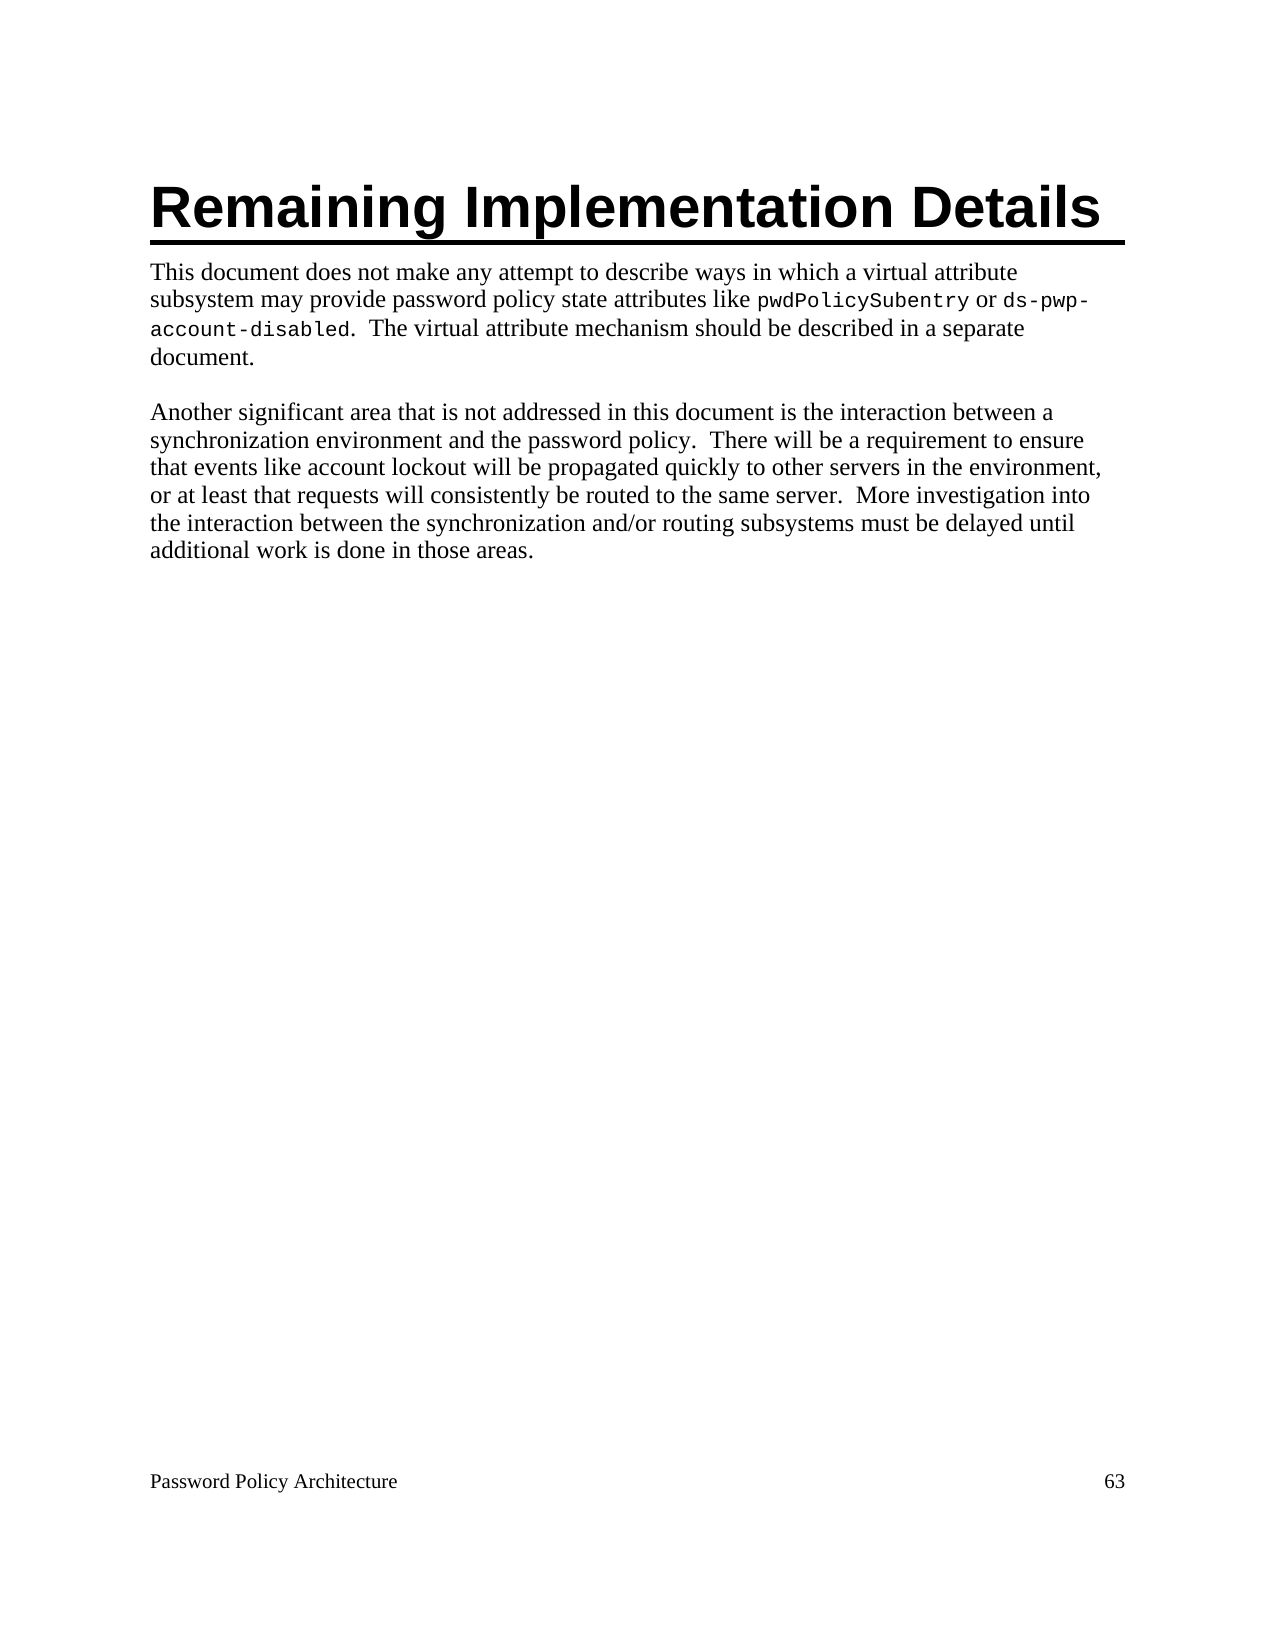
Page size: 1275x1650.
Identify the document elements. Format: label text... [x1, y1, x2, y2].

subtitle Remaining Implementation Details [150, 175, 1125, 240]
text This document does not make any attempt to describe ways in which a virtual attribute subsystem may provide password policy state attributes like pwdPolicySubentry or ds-pwp-account-disabled. The virtual attribute mechanism should be described in a separate document. [150, 258, 1125, 370]
text Another significant area that is not addressed in this document is the interaction between a synchronization environment and the password policy. There will be a requirement to ensure that events like account lockout will be propagated quickly to other servers in the environment, or at least that requests will consistently be routed to the same server. More investigation into the interaction between the synchronization and/or routing subsystems must be delayed until additional work is done in those areas. [150, 398, 1125, 564]
